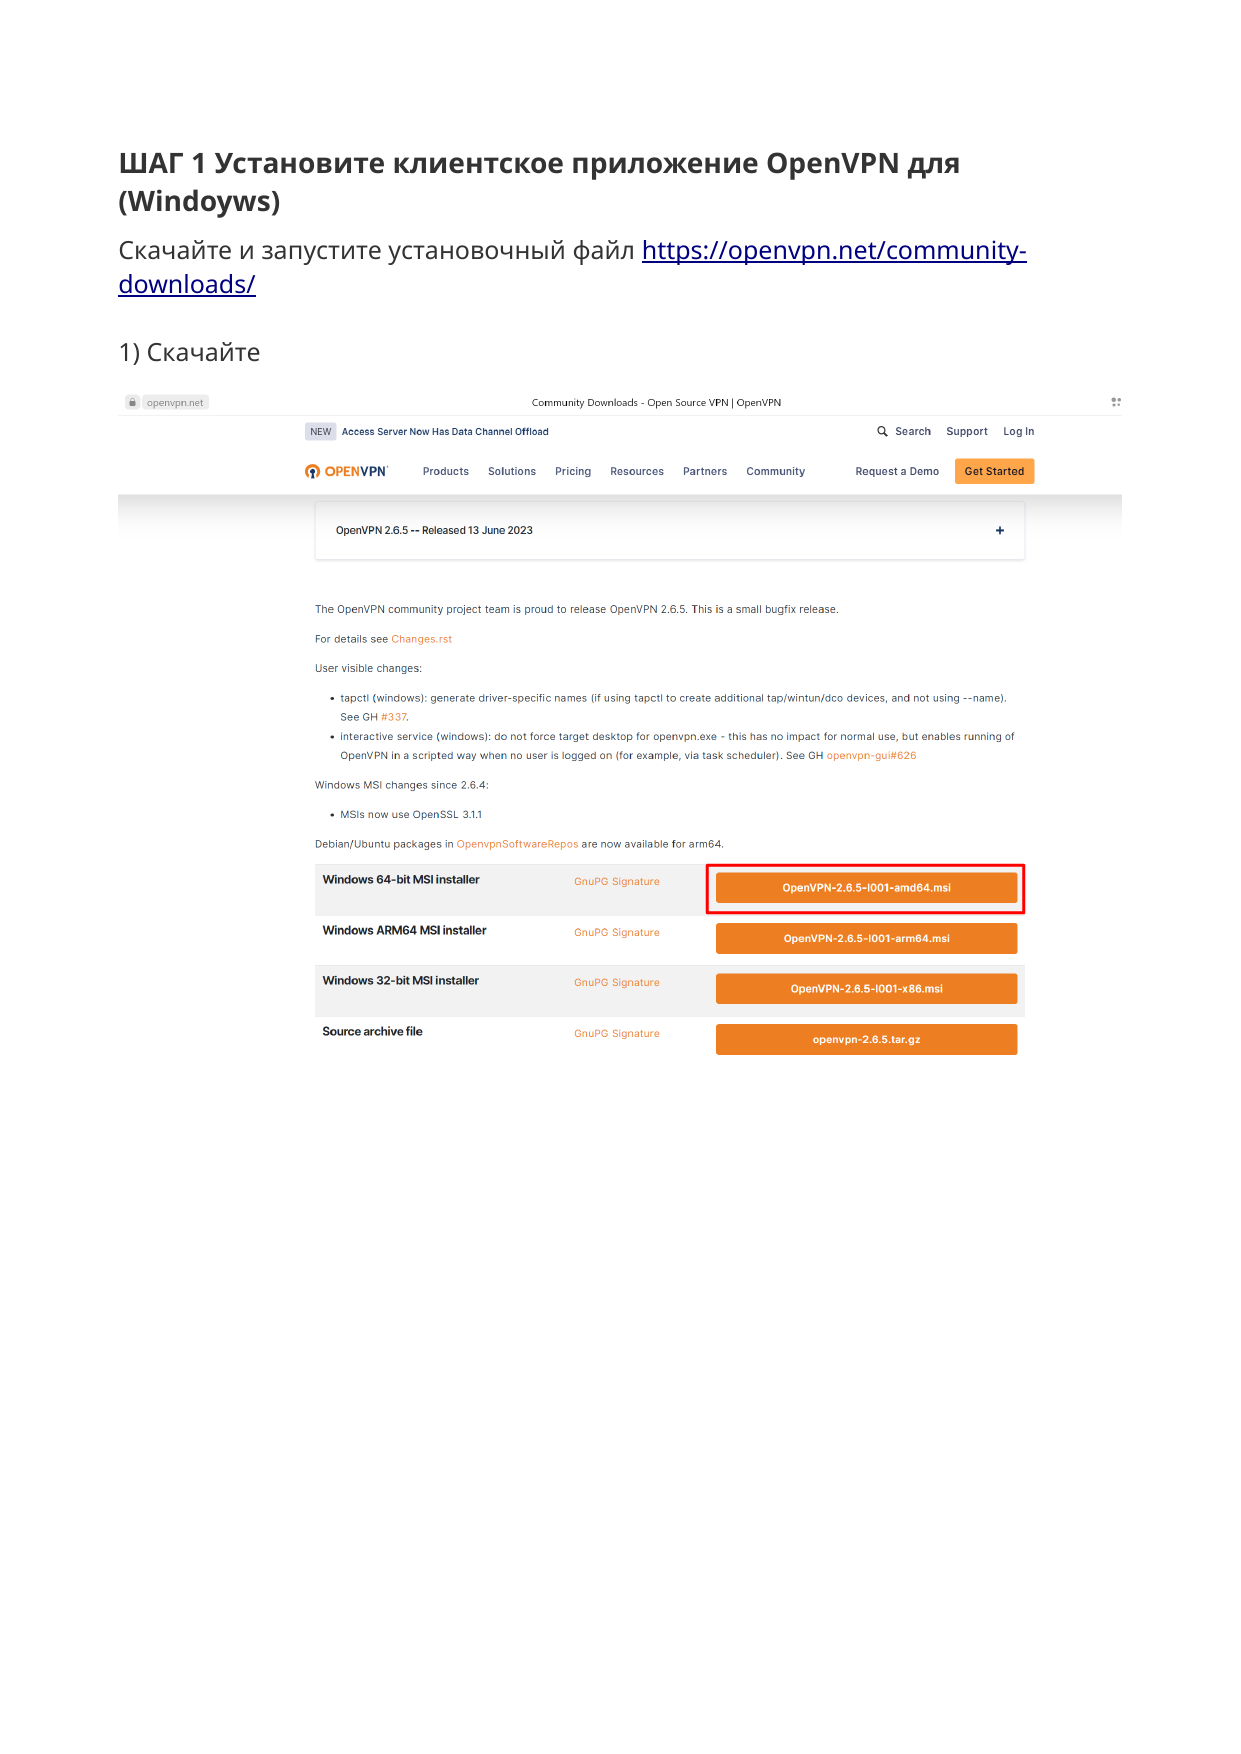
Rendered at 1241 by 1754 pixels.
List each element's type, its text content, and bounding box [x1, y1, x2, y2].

text Скачайте и запустите установочный файл https://openvpn.net/community-downloads/ 1) Скачайте [118, 232, 1122, 368]
picture [118, 392, 1122, 1068]
subtitle ШАГ 1 Установите клиентское приложение OpenVPN для (Windoyws) [118, 143, 1122, 220]
